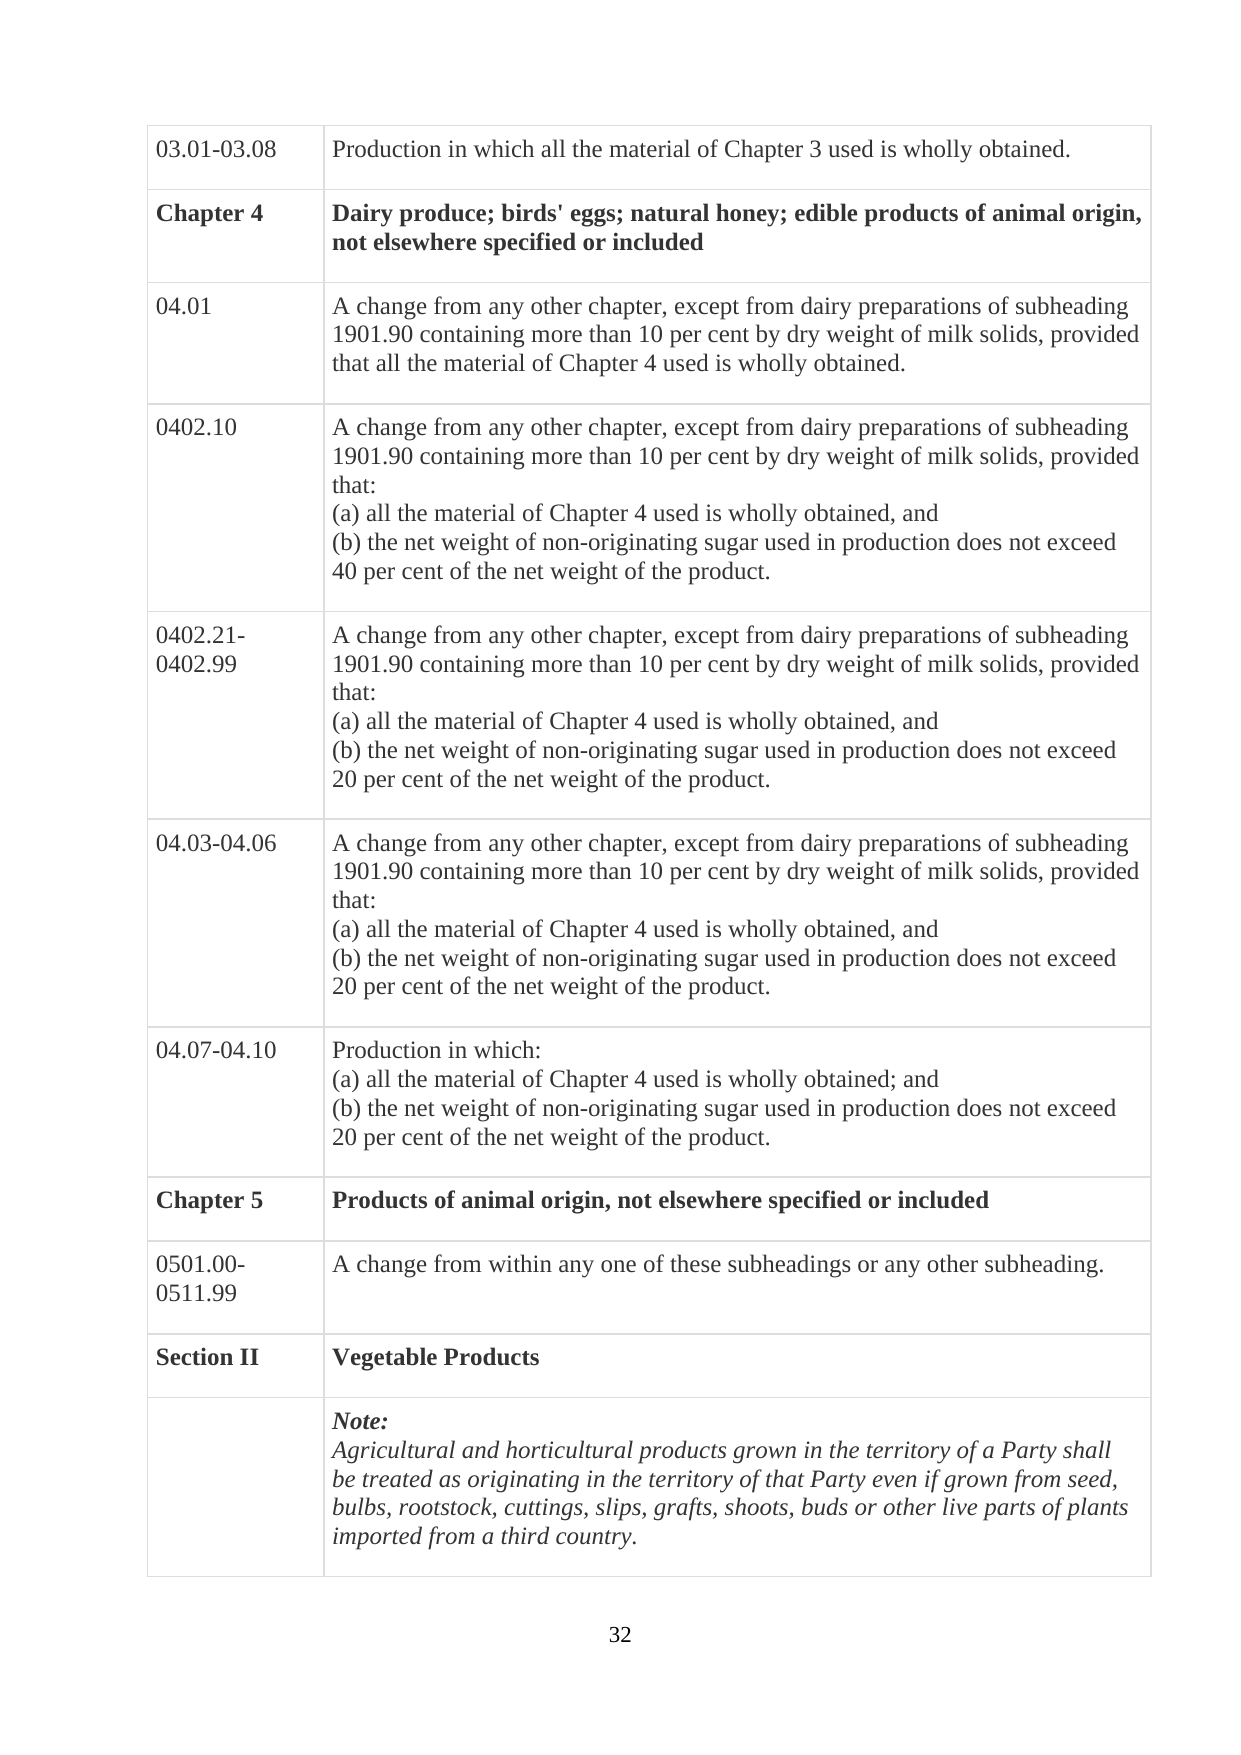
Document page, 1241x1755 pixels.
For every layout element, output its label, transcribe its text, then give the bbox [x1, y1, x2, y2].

table_cell 0402.10 [148, 405, 323, 611]
table_cell Note: Agricultural and horticultural products grown in the territory of a Party shall be treated as originating in the territory of that Party even if grown from seed, bulbs, rootstock, cuttings, slips, grafts, shoots, buds or other live parts of plants imported from a third country. [325, 1398, 1150, 1576]
table_cell Chapter 5 [148, 1178, 323, 1240]
table_cell [148, 1398, 323, 1576]
table_cell Section II [148, 1335, 323, 1397]
table_cell Production in which all the material of Chapter 3 used is wholly obtained. [325, 126, 1150, 189]
table_cell Products of animal origin, not elsewhere specified or included [325, 1178, 1150, 1240]
table_cell Dairy produce; birds' eggs; natural honey; edible products of animal origin, not elsewhere specified or included [325, 190, 1150, 281]
table_cell A change from any other chapter, except from dairy preparations of subheading 1901.90 containing more than 10 per cent by dry weight of milk solids, provided that: (a) all the material of Chapter 4 used is wholly obtained, and (b) the net weight of non-originating sugar used in production does not exceed 40 per cent of the net weight of the product. [325, 405, 1150, 611]
table_cell A change from any other chapter, except from dairy preparations of subheading 1901.90 containing more than 10 per cent by dry weight of milk solids, provided that: (a) all the material of Chapter 4 used is wholly obtained, and (b) the net weight of non-originating sugar used in production does not exceed 20 per cent of the net weight of the product. [325, 820, 1150, 1026]
table_cell 04.03-04.06 [148, 820, 323, 1026]
table_cell 04.01 [148, 283, 323, 403]
table_cell A change from within any one of these subheadings or any other subheading. [325, 1242, 1150, 1333]
table_cell 03.01-03.08 [148, 126, 323, 189]
table_cell Chapter 4 [148, 190, 323, 281]
table_cell 0501.00-0511.99 [148, 1242, 323, 1333]
table_cell 0402.21-0402.99 [148, 612, 323, 818]
table_cell Production in which: (a) all the material of Chapter 4 used is wholly obtained; and (b) the net weight of non-originating sugar used in production does not exceed 20 per cent of the net weight of the product. [325, 1028, 1150, 1176]
table_cell A change from any other chapter, except from dairy preparations of subheading 1901.90 containing more than 10 per cent by dry weight of milk solids, provided that: (a) all the material of Chapter 4 used is wholly obtained, and (b) the net weight of non-originating sugar used in production does not exceed 20 per cent of the net weight of the product. [325, 612, 1150, 818]
table_cell Vegetable Products [325, 1335, 1150, 1397]
table_cell 04.07-04.10 [148, 1028, 323, 1176]
table_cell A change from any other chapter, except from dairy preparations of subheading 1901.90 containing more than 10 per cent by dry weight of milk solids, provided that all the material of Chapter 4 used is wholly obtained. [325, 283, 1150, 403]
